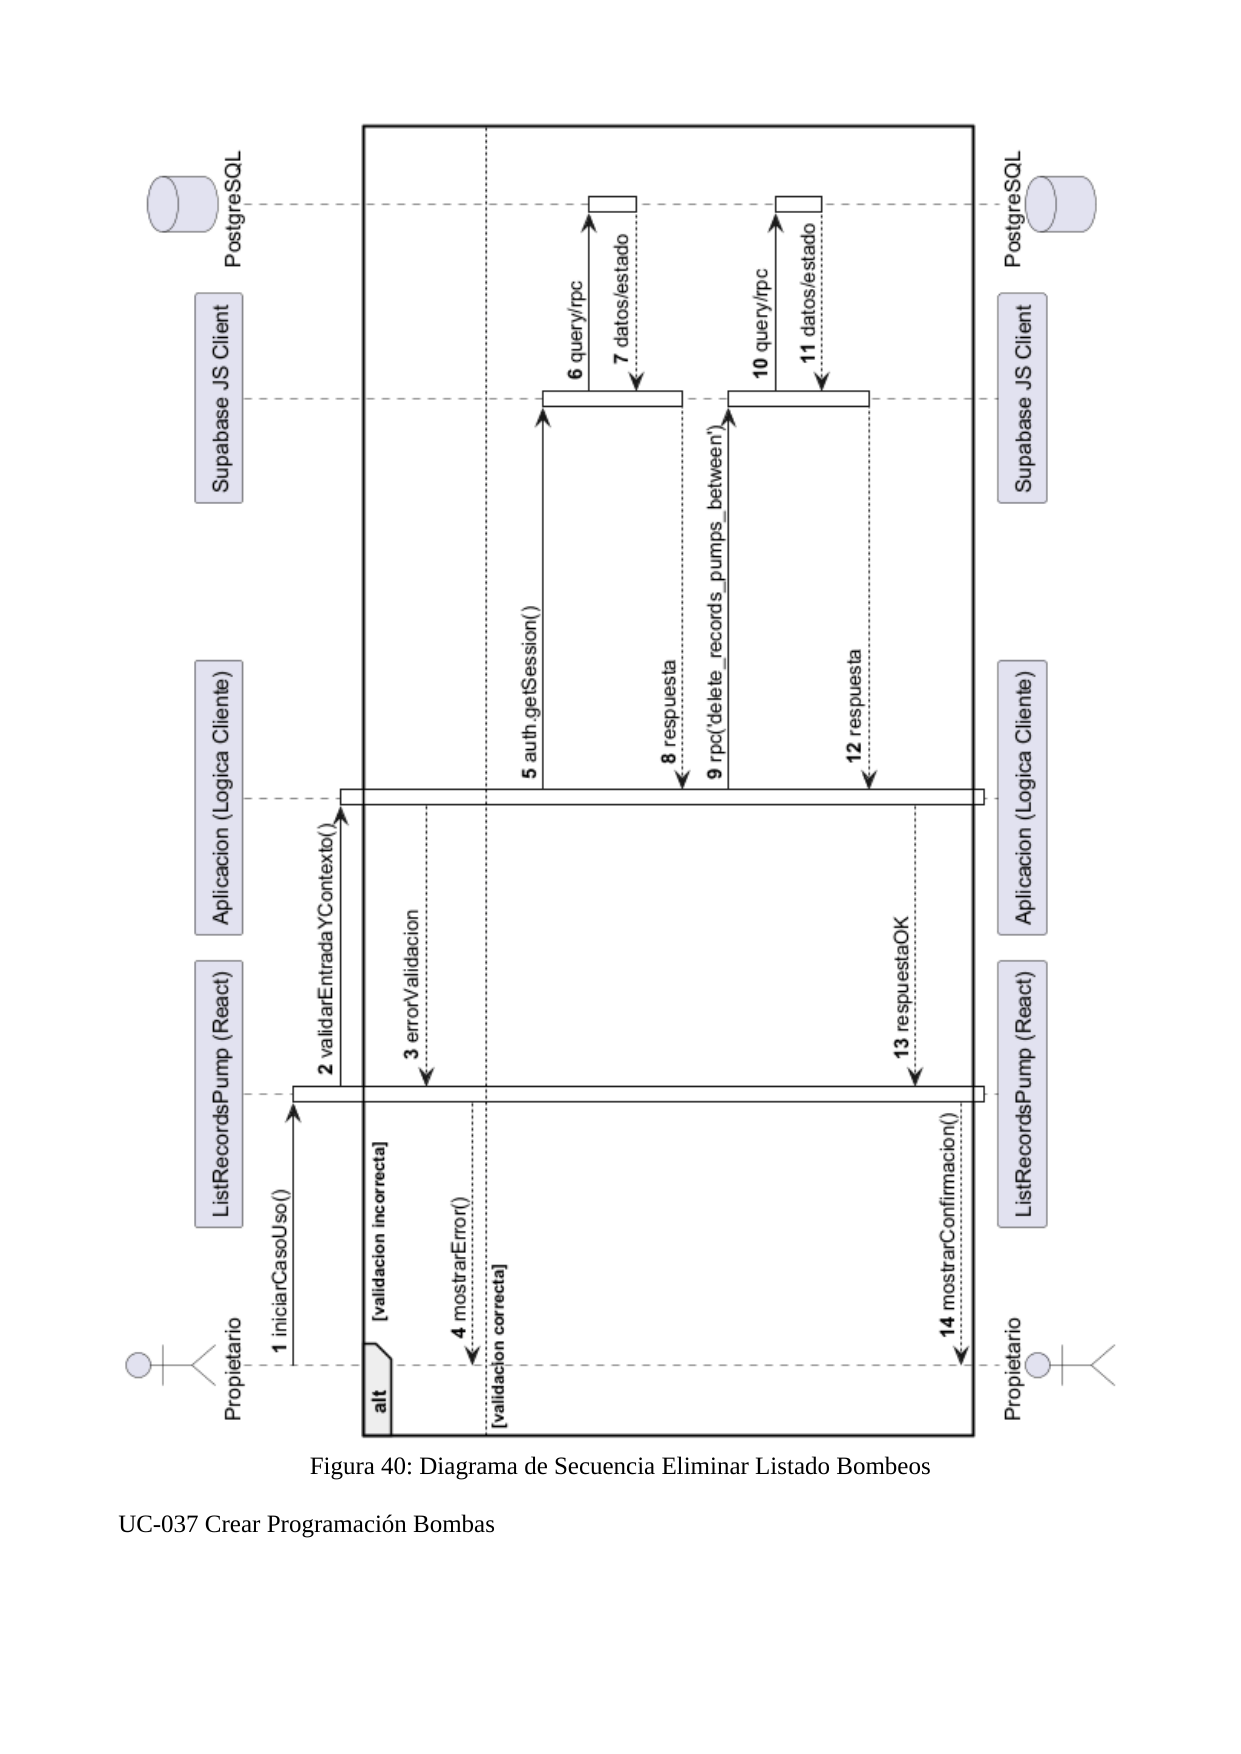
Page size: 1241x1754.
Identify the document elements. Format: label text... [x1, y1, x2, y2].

text UC-037 Crear Programación Bombas [118, 1509, 1122, 1537]
picture [118, 118, 1123, 1452]
text Figura 40: Diagrama de Secuencia Eliminar Listado Bombeos [118, 1452, 1122, 1480]
